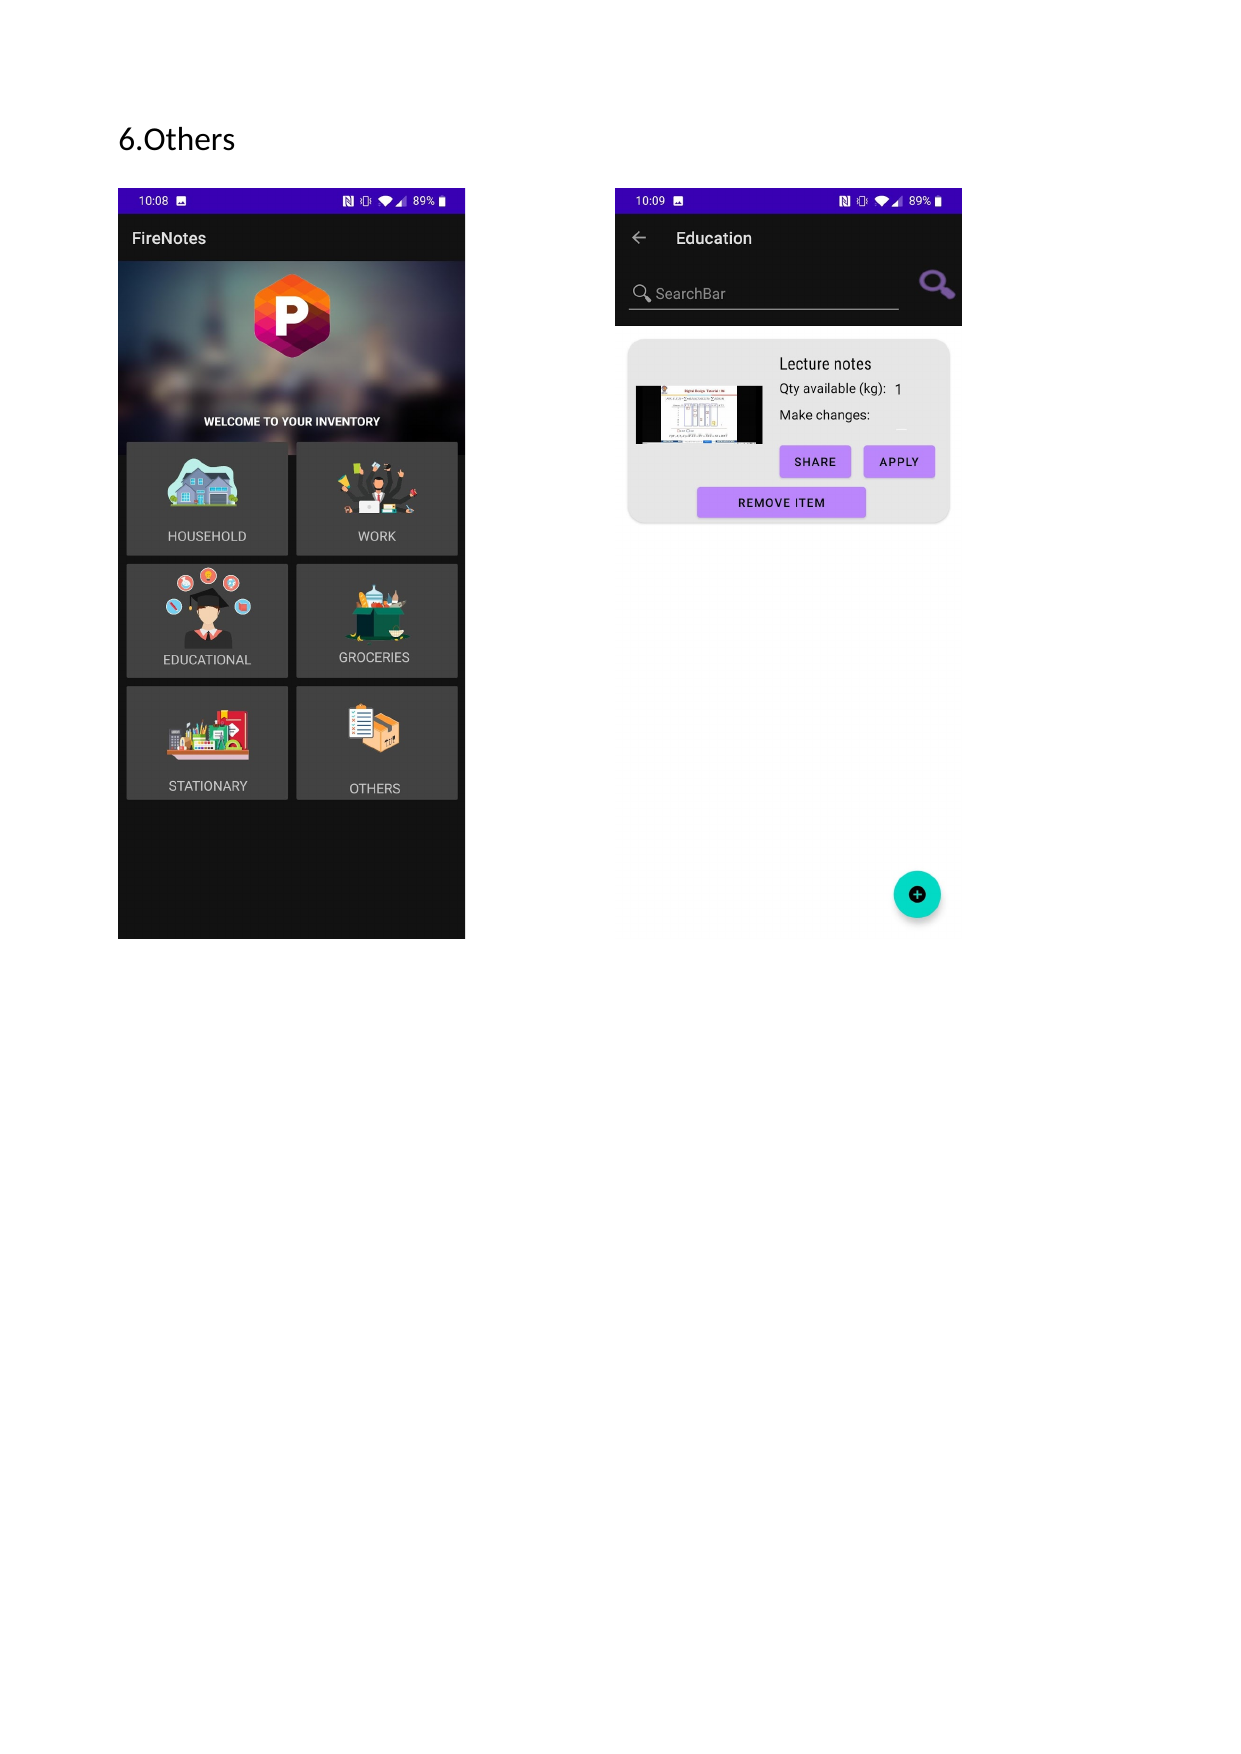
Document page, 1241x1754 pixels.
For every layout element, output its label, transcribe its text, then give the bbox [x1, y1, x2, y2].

picture [615, 188, 962, 939]
text 6.Others [118, 118, 1122, 159]
picture [118, 188, 465, 939]
